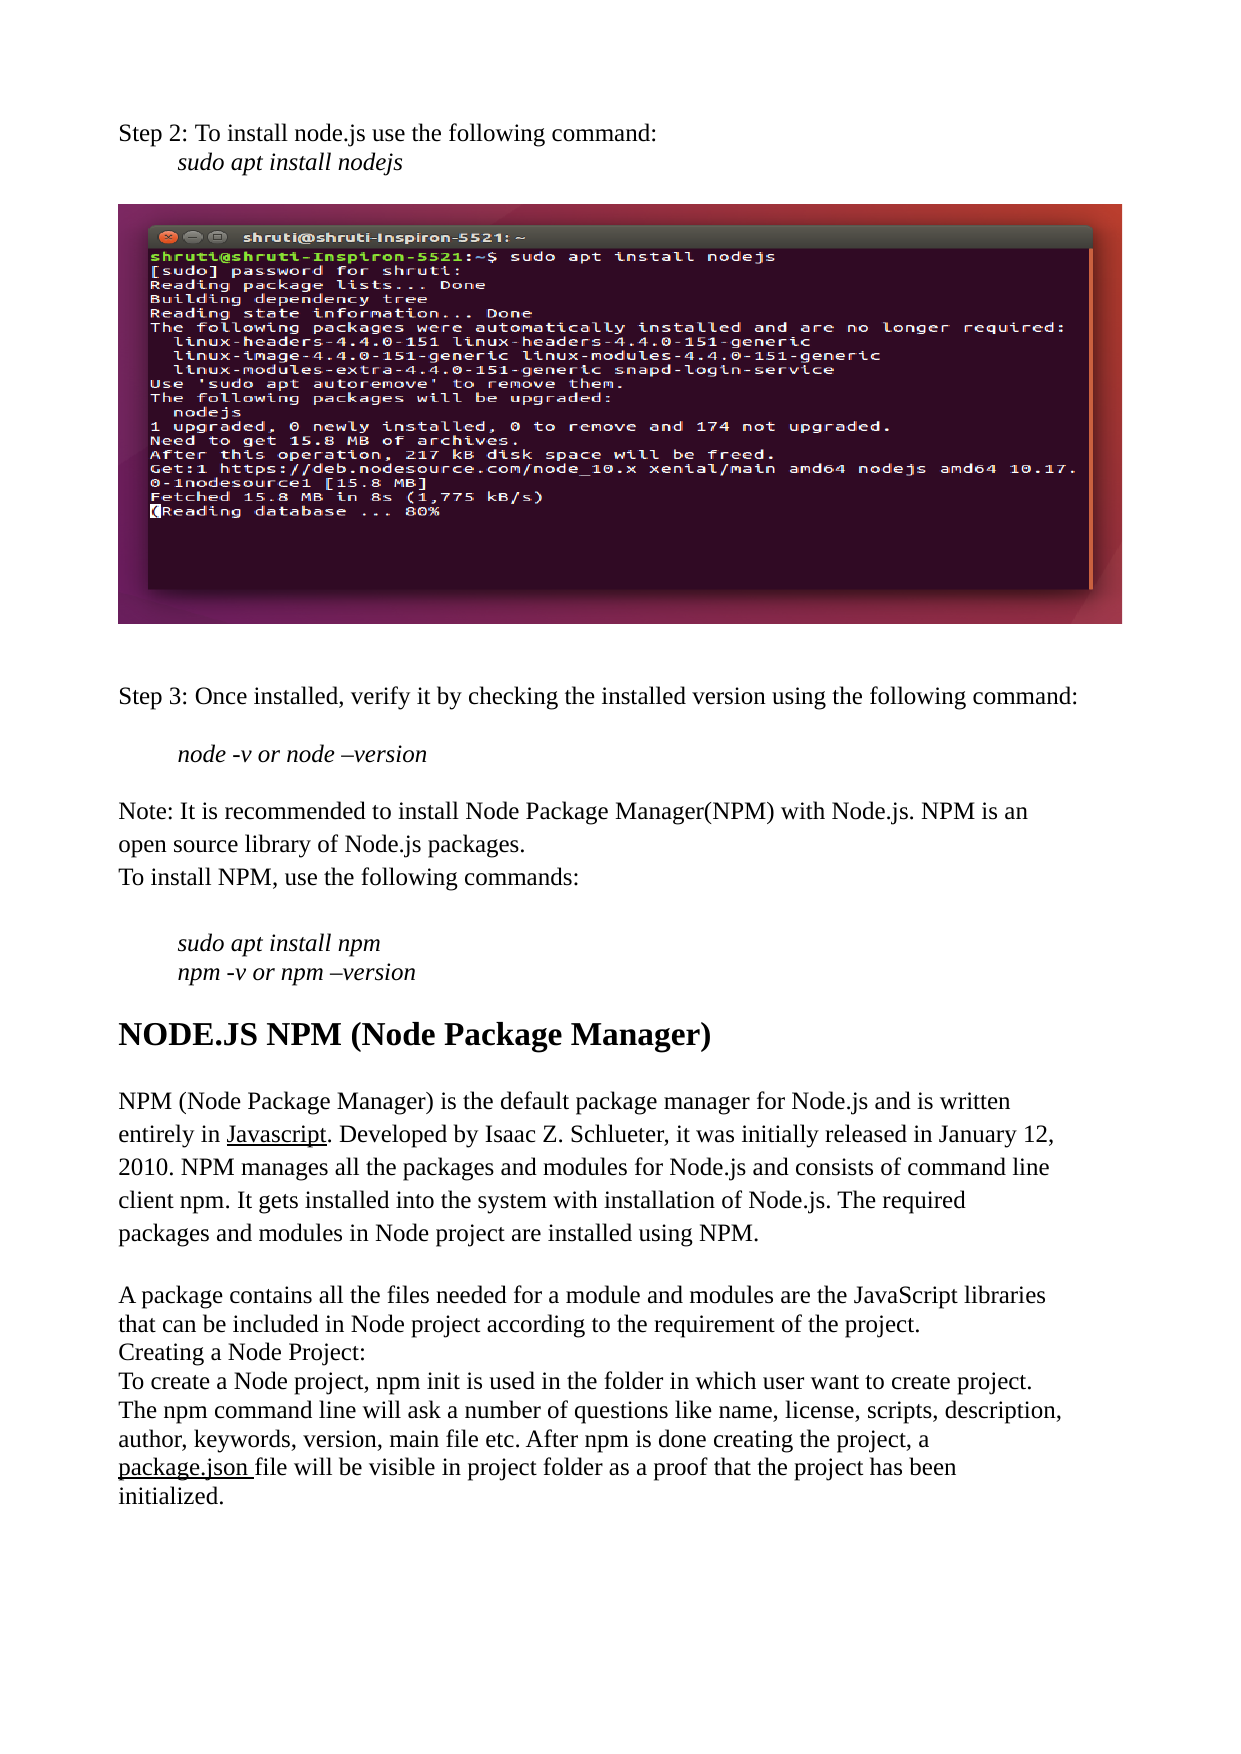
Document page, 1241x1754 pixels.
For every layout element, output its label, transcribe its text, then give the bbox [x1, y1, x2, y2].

text sudo apt install npm npm -v or npm –version [177, 928, 1063, 986]
text Step 3: Once installed, verify it by checking the installed version using the following command: [118, 681, 1122, 710]
text NPM (Node Package Manager) is the default package manager for Node.js and is written entirely in Javascript. Developed by Isaac Z. Schlueter, it was initially released in January 12, 2010. NPM manages all the packages and modules for Node.js and consists of command line client npm. It gets installed into the system with installation of Node.js. The required packages and modules in Node project are installed using NPM. [118, 1086, 1063, 1247]
text node -v or node –version [177, 739, 1063, 768]
text Creating a Node Project: To create a Node project, npm init is used in the folder in which user want to create project. The npm command line will ask a number of questions like name, license, scripts, description, author, keywords, version, main file etc. After npm is done creating the project, a package.json file will be visible in project folder as a proof that the project has been initialized. [118, 1337, 1063, 1510]
text Step 2: To install node.js use the following command: [118, 118, 1122, 147]
text Note: It is recommended to install Node Package Manager(NPM) with Node.js. NPM is an open source library of Node.js packages. To install NPM, use the following commands: [118, 796, 1063, 891]
subtitle NODE.JS NPM (Node Package Manager) [118, 1015, 1063, 1053]
text A package contains all the files needed for a module and modules are the JavaScript libraries that can be included in Node project according to the requirement of the project. [118, 1280, 1063, 1337]
picture [118, 204, 1123, 624]
text sudo apt install nodejs [177, 147, 1063, 176]
